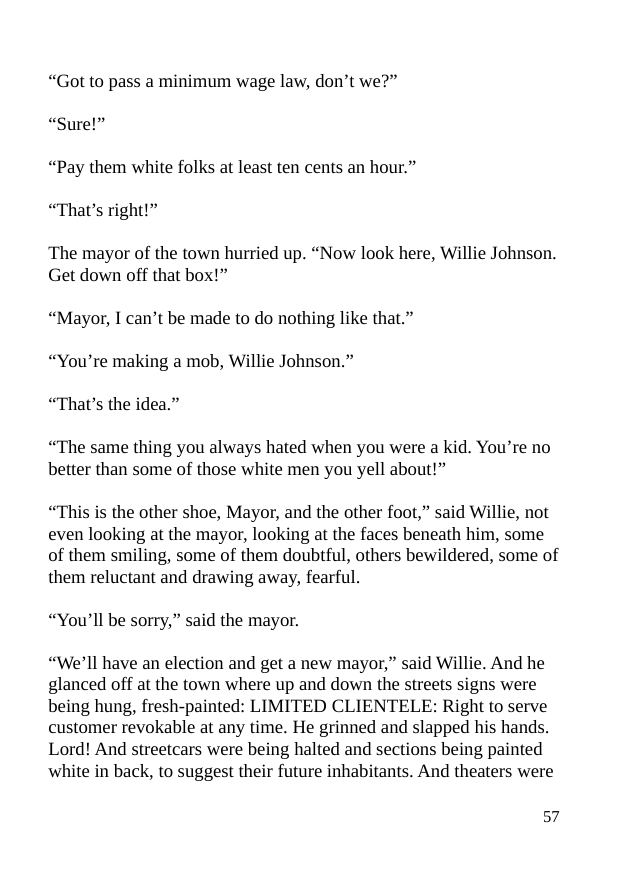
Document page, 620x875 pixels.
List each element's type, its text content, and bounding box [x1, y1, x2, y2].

text “Got to pass a minimum wage law, don’t we?” “Sure!” “Pay them white folks at least ten cents an hour.” “That’s right!” The mayor of the town hurried up. “Now look here, Willie Johnson. Get down off that box!” “Mayor, I can’t be made to do nothing like that.” “You’re making a mob, Willie Johnson.” “That’s the idea.” “The same thing you always hated when you were a kid. You’re no better than some of those white men you yell about!” “This is the other shoe, Mayor, and the other foot,” said Willie, not even looking at the mayor, looking at the faces beneath him, some of them smiling, some of them doubtful, others bewildered, some of them reluctant and drawing away, fearful. “You’ll be sorry,” said the mayor. “We’ll have an election and get a new mayor,” said Willie. And he glanced off at the town where up and down the streets signs were being hung, fresh-painted: LIMITED CLIENTELE: Right to serve customer revokable at any time. He grinned and slapped his hands. Lord! And streetcars were being halted and sections being painted white in back, to suggest their future inhabitants. And theaters were [48, 48, 559, 781]
